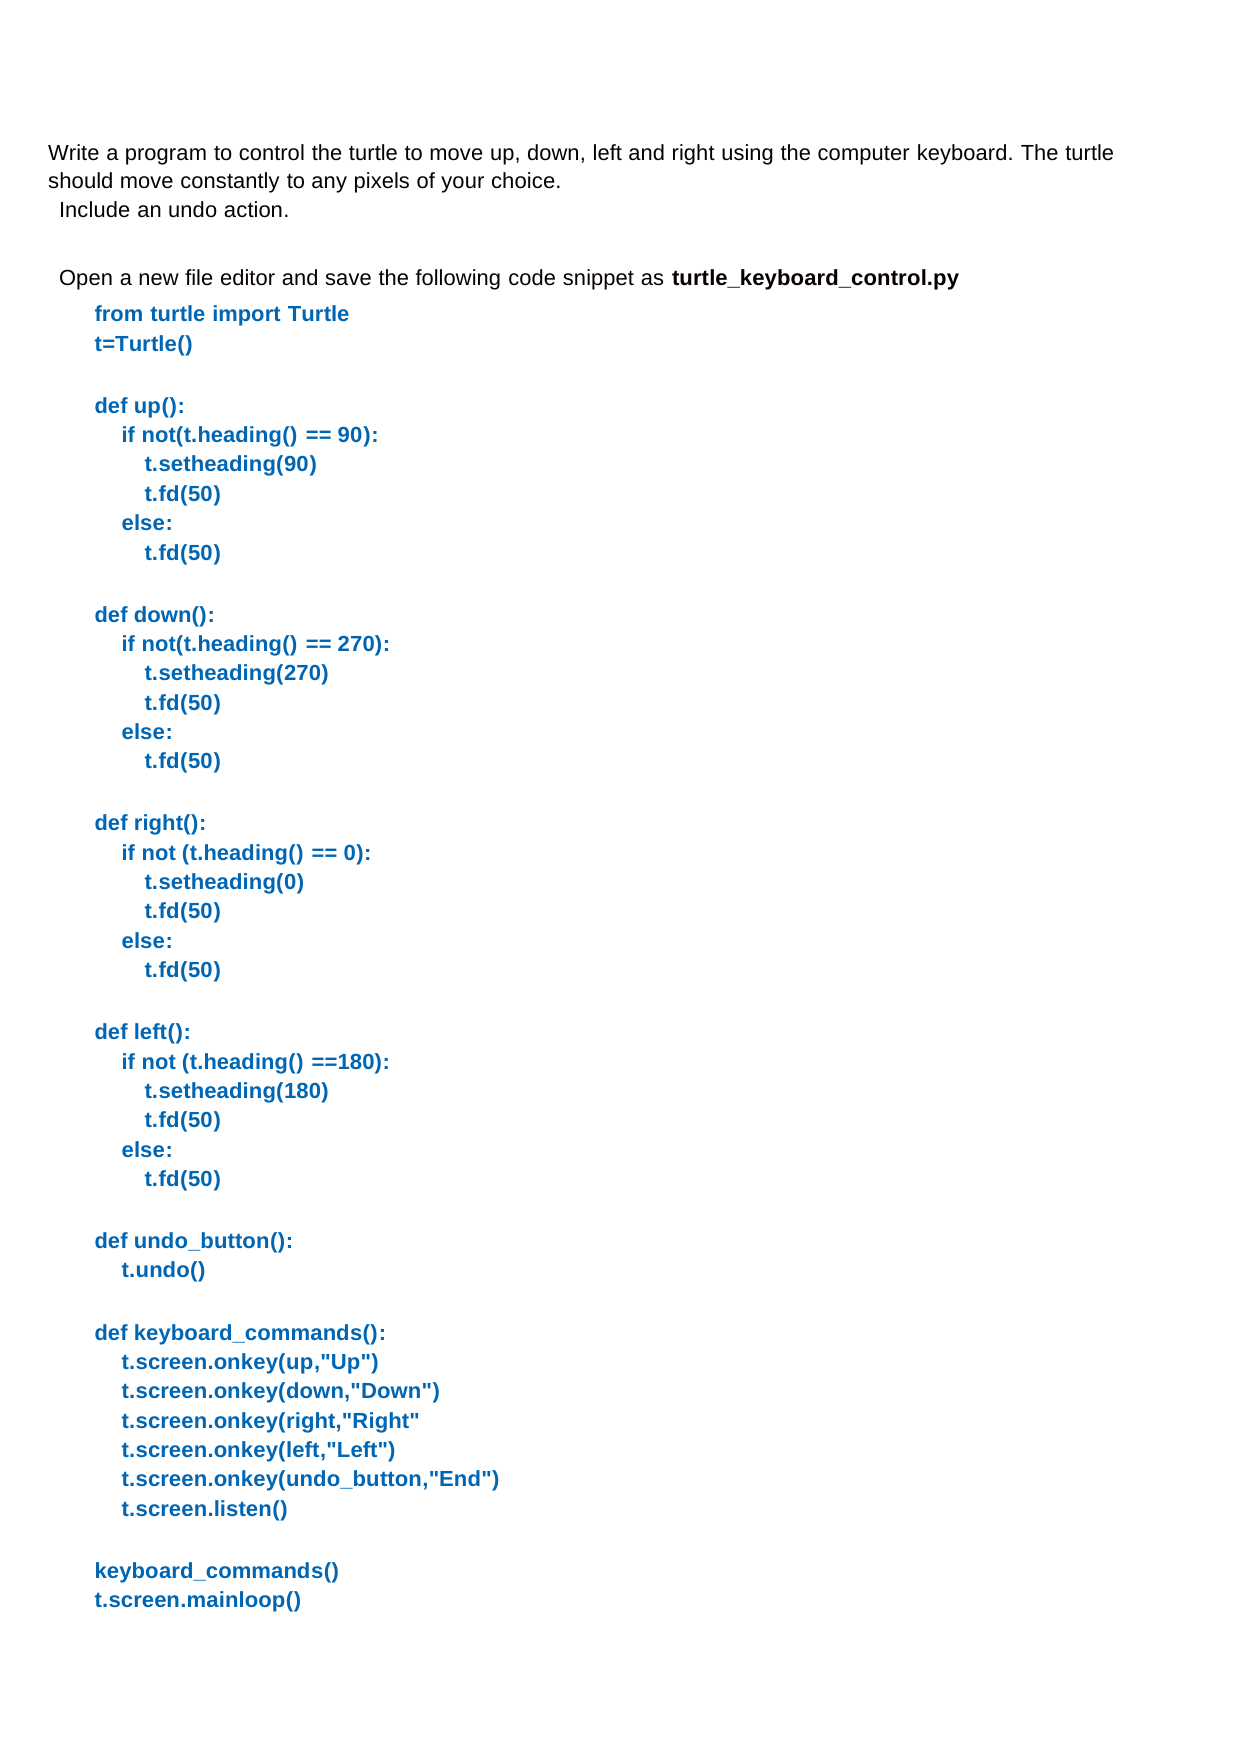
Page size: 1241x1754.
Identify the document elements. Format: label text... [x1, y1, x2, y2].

text t.fd(50) [70, 748, 1194, 773]
text t.setheading(0) [70, 869, 1194, 894]
text if not(t.heading() == 270): [70, 631, 1194, 656]
text t.screen.onkey(right,"Right" [70, 1407, 1194, 1433]
text def left(): [70, 1019, 1194, 1044]
text Write a program to control the turtle to move up, down, left and right using the computer keyboard. The turtle should move constantly to any pixels of your choice. [48, 139, 1175, 193]
text t.fd(50) [70, 898, 1194, 924]
text else: [70, 928, 1194, 953]
text t.screen.listen() [70, 1496, 1194, 1521]
text def up(): [70, 393, 1194, 418]
text Open a new file editor and save the following code snippet as turtle_keyboard_control.py [59, 265, 1194, 290]
text t.undo() [70, 1257, 1194, 1283]
text t.setheading(180) [70, 1078, 1194, 1103]
text t.fd(50) [70, 1107, 1194, 1132]
text t.screen.onkey(left,"Left") [70, 1437, 1194, 1462]
text else: [70, 719, 1194, 744]
text t.screen.onkey(down,"Down") [70, 1378, 1194, 1403]
text t=Turtle() [70, 331, 1194, 356]
text if not (t.heading() == 0): [70, 840, 1194, 865]
text else: [70, 1137, 1194, 1162]
text if not (t.heading() ==180): [70, 1048, 1194, 1074]
text t.fd(50) [70, 539, 1194, 565]
text t.screen.mainloop() [70, 1587, 1194, 1612]
text t.screen.onkey(up,"Up") [70, 1349, 1194, 1374]
text else: [70, 510, 1194, 535]
text t.fd(50) [70, 1166, 1194, 1191]
text def down(): [70, 601, 1194, 627]
text def right(): [70, 810, 1194, 836]
text t.fd(50) [48, 957, 1194, 982]
text t.setheading(90) [70, 451, 1194, 477]
text def keyboard_commands(): [70, 1319, 1194, 1344]
text if not(t.heading() == 90): [70, 422, 1194, 447]
text Include an undo action. [59, 197, 1194, 222]
text t.fd(50) [70, 481, 1194, 506]
text t.fd(50) [70, 689, 1194, 715]
text keyboard_commands() [70, 1558, 1194, 1583]
text t.setheading(270) [70, 660, 1194, 685]
text def undo_button(): [70, 1228, 1194, 1253]
text from turtle import Turtle [70, 301, 1194, 326]
text t.screen.onkey(undo_button,"End") [70, 1466, 1194, 1491]
